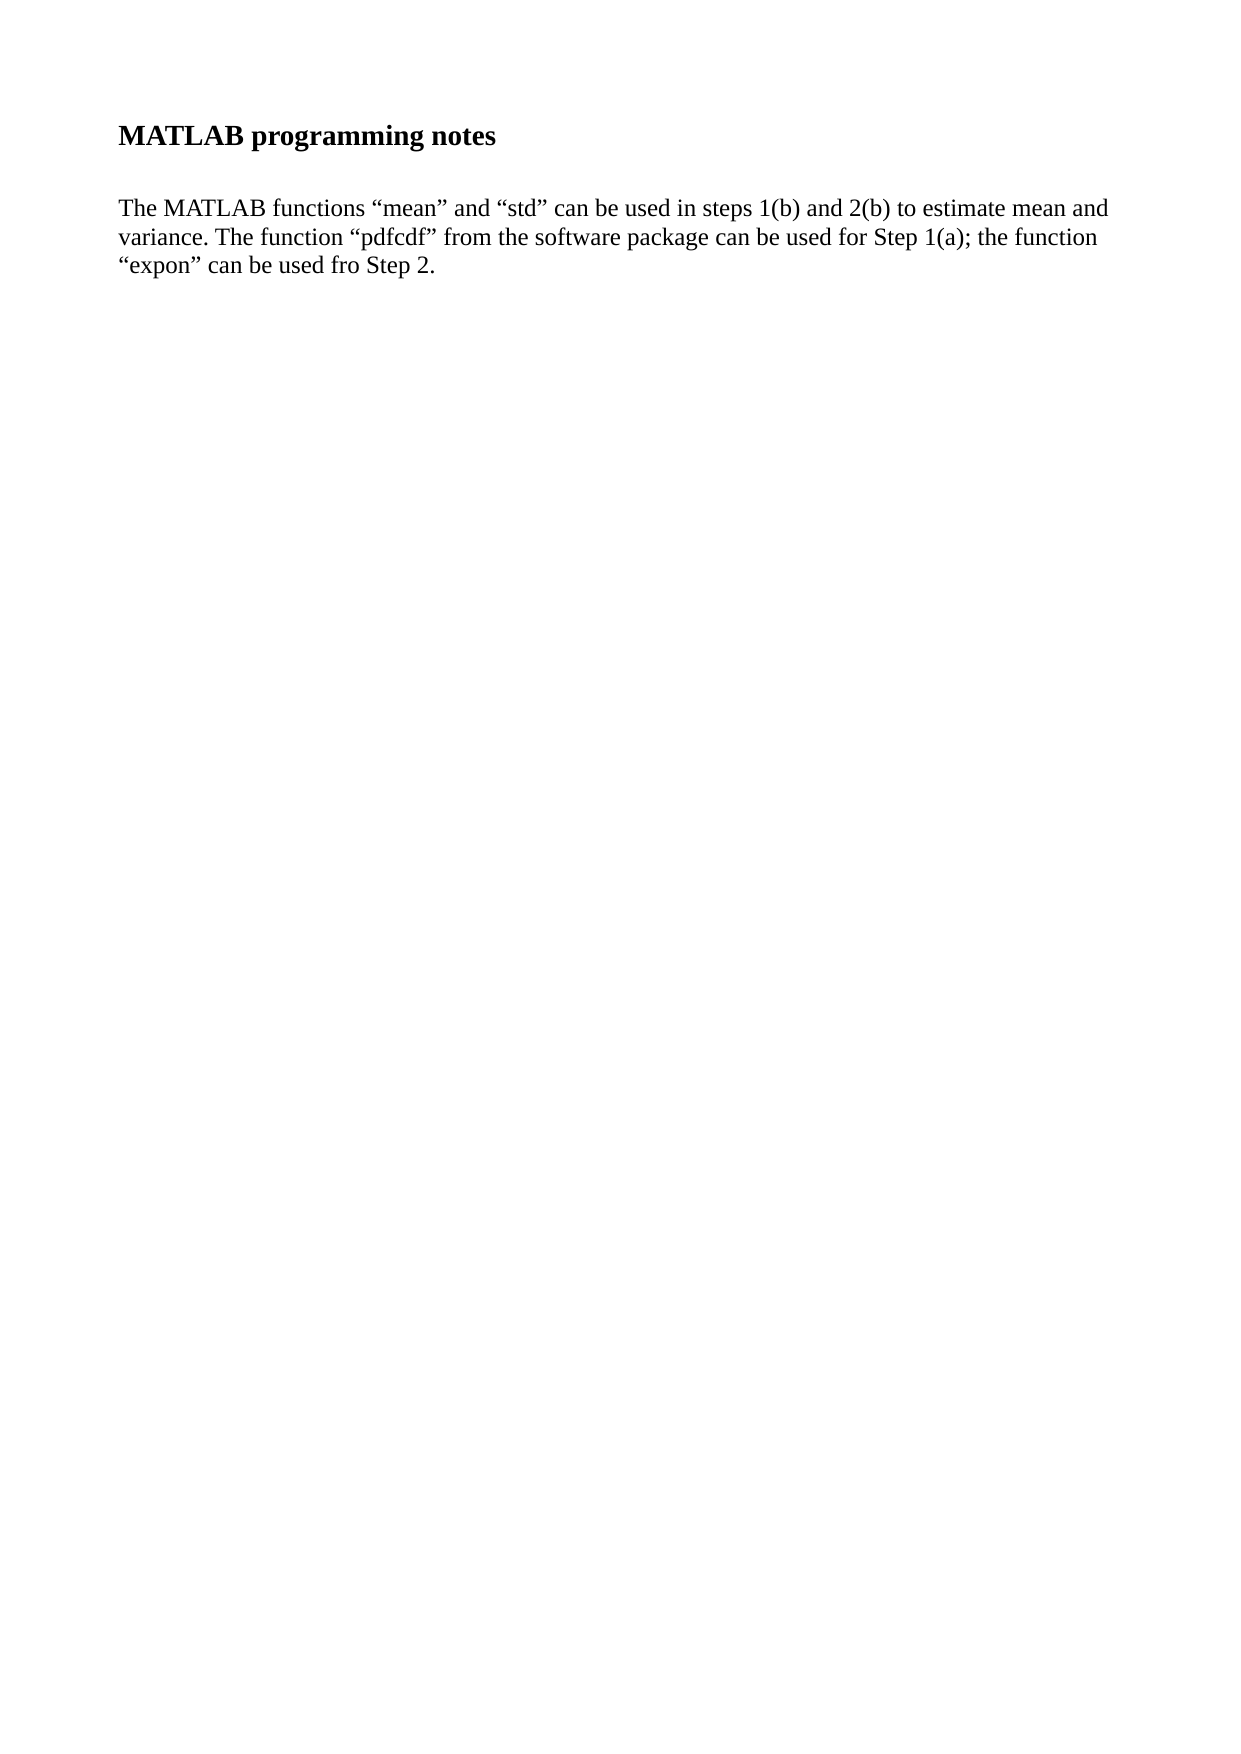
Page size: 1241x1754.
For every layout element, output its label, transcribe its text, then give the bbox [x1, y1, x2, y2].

subtitle MATLAB programming notes [118, 118, 1122, 152]
text The MATLAB functions “mean” and “std” can be used in steps 1(b) and 2(b) to estimate mean and variance. The function “pdfcdf” from the software package can be used for Step 1(a); the function “expon” can be used fro Step 2. [118, 193, 1122, 279]
